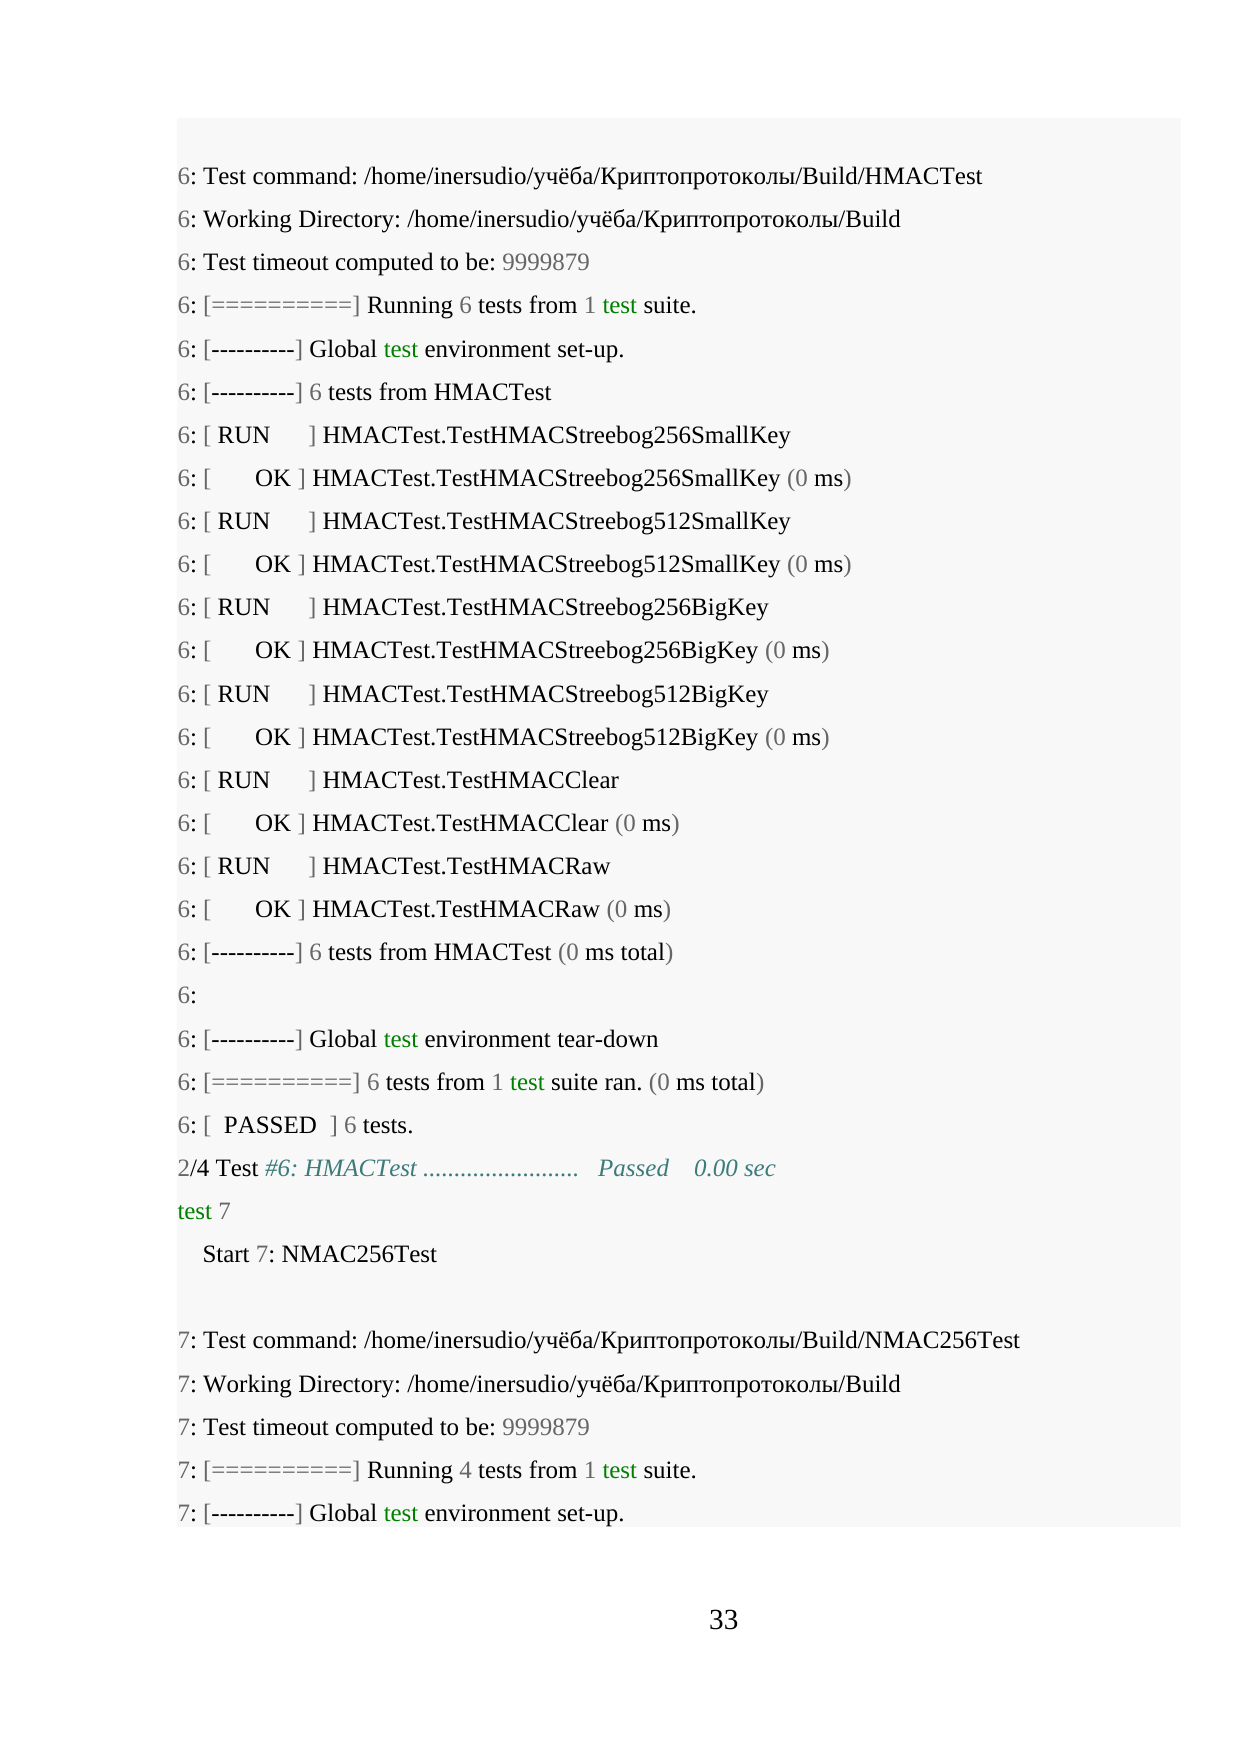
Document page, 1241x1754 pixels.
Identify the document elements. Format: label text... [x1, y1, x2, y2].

text 2/4 Test #6: HMACTest ......................... Passed 0.00 sec [177, 1153, 1181, 1182]
text 6: [----------] 6 tests from HMACTest [177, 377, 1181, 406]
text test 7 [177, 1196, 1181, 1225]
text 6: [ RUN ] HMACTest.TestHMACStreebog512SmallKey [177, 506, 1181, 535]
text 6: [ OK ] HMACTest.TestHMACStreebog512SmallKey (0 ms) [177, 549, 1181, 578]
text 6: [ OK ] HMACTest.TestHMACStreebog256SmallKey (0 ms) [177, 463, 1181, 492]
text 6: [ PASSED ] 6 tests. [177, 1110, 1181, 1139]
text Start 7: NMAC256Test [177, 1239, 1181, 1268]
text 6: [ RUN ] HMACTest.TestHMACClear [177, 765, 1181, 794]
text 6: [==========] Running 6 tests from 1 test suite. [177, 291, 1181, 319]
text 6: [----------] 6 tests from HMACTest (0 ms total) [177, 937, 1181, 966]
text 6: [ RUN ] HMACTest.TestHMACStreebog256BigKey [177, 592, 1181, 621]
text 6: [----------] Global test environment set-up. [177, 334, 1181, 362]
text 7: Test timeout computed to be: 9999879 [177, 1412, 1181, 1441]
text 6: Test timeout computed to be: 9999879 [177, 247, 1181, 276]
text 6: [ RUN ] HMACTest.TestHMACStreebog512BigKey [177, 679, 1181, 707]
text 6: [==========] 6 tests from 1 test suite ran. (0 ms total) [177, 1067, 1181, 1096]
text 7: Working Directory: /home/inersudio/учёба/Криптопротоколы/Build [177, 1369, 1181, 1397]
text 6: [177, 981, 1181, 1009]
text 6: [ OK ] HMACTest.TestHMACStreebog256BigKey (0 ms) [177, 636, 1181, 664]
text 6: [ OK ] HMACTest.TestHMACRaw (0 ms) [177, 894, 1181, 923]
text 6: Working Directory: /home/inersudio/учёба/Криптопротоколы/Build [177, 204, 1181, 233]
text 7: [----------] Global test environment set-up. [177, 1498, 1181, 1527]
text 6: [ OK ] HMACTest.TestHMACClear (0 ms) [177, 808, 1181, 837]
text 7: [==========] Running 4 tests from 1 test suite. [177, 1455, 1181, 1484]
text 6: [ OK ] HMACTest.TestHMACStreebog512BigKey (0 ms) [177, 722, 1181, 751]
text 6: [ RUN ] HMACTest.TestHMACRaw [177, 851, 1181, 880]
text 7: Test command: /home/inersudio/учёба/Криптопротоколы/Build/NMAC256Test [177, 1326, 1181, 1354]
text 6: Test command: /home/inersudio/учёба/Криптопротоколы/Build/HMACTest [177, 161, 1181, 190]
text 6: [ RUN ] HMACTest.TestHMACStreebog256SmallKey [177, 420, 1181, 449]
text 6: [----------] Global test environment tear-down [177, 1024, 1181, 1052]
